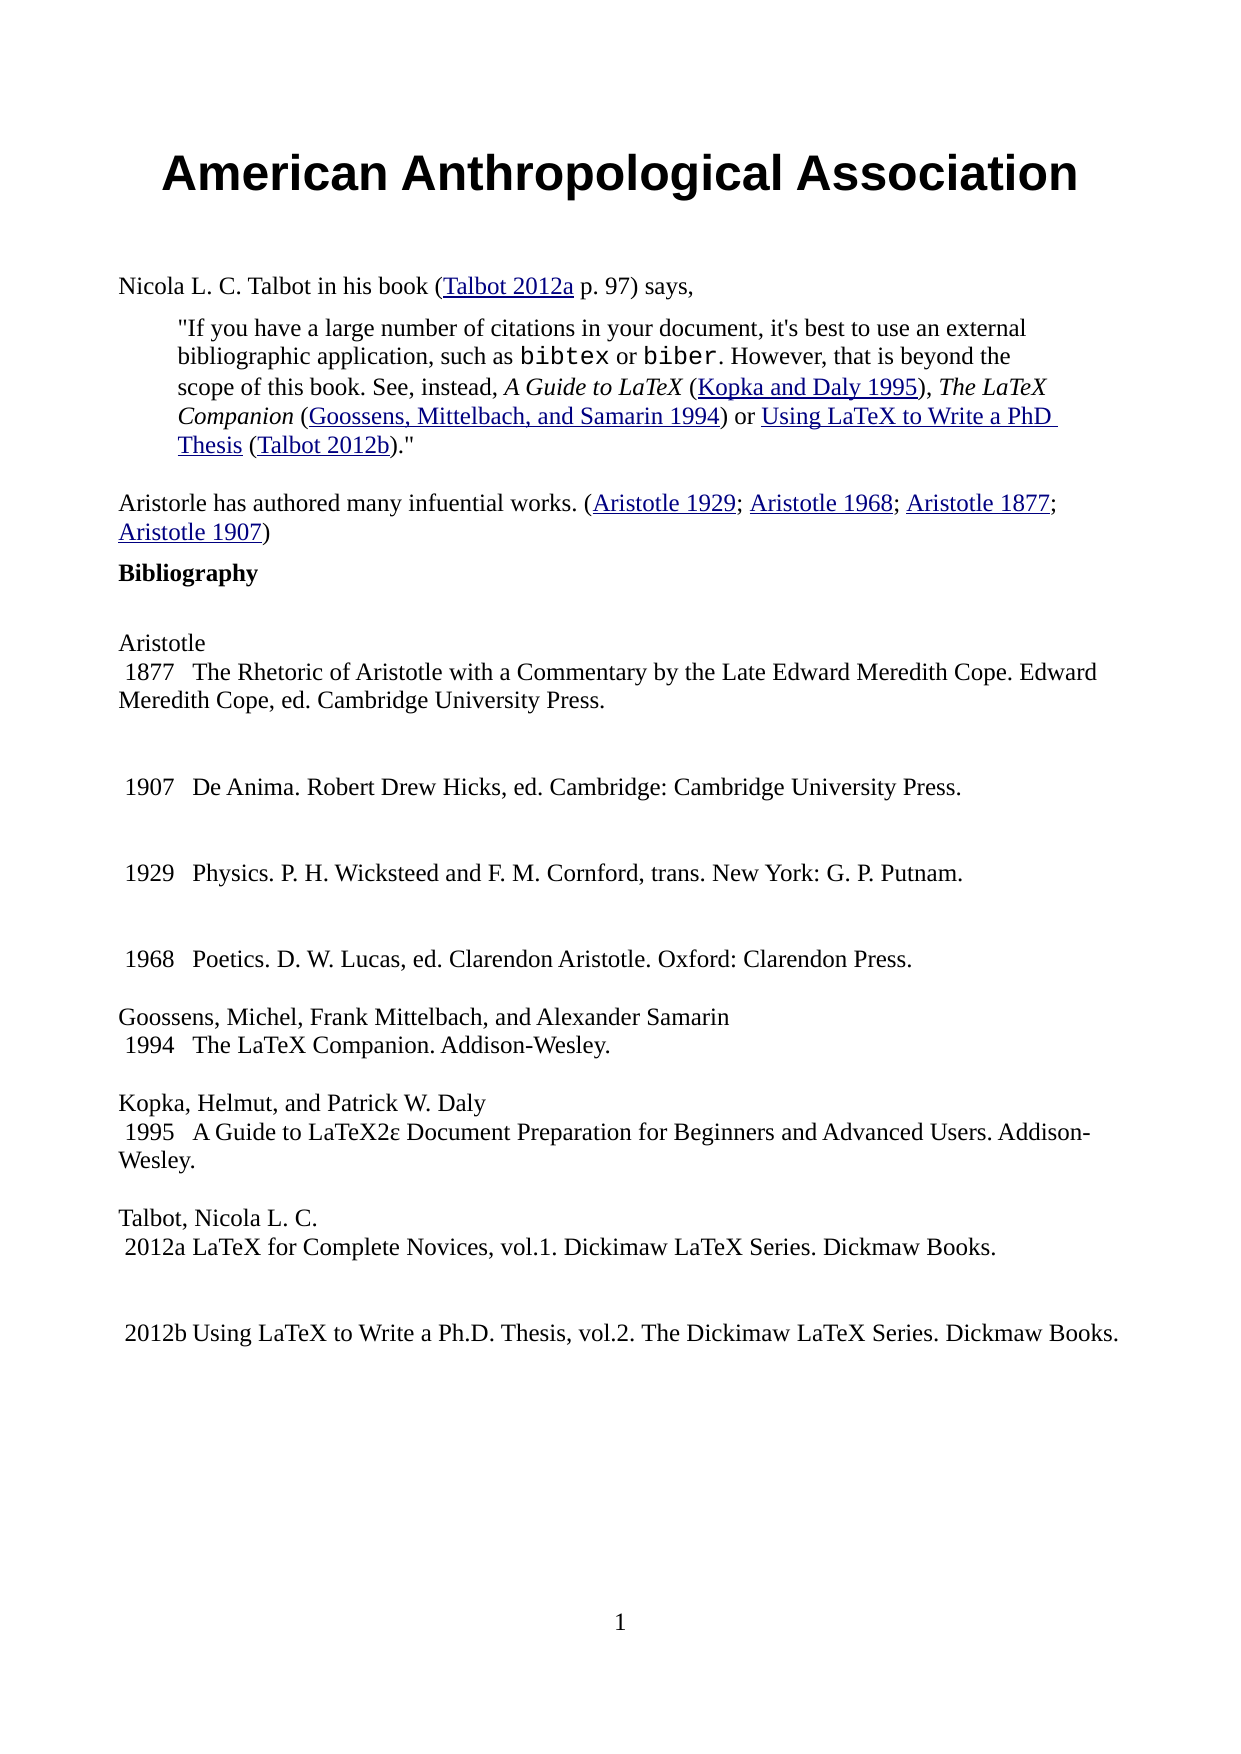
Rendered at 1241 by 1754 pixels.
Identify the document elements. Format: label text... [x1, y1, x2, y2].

text Kopka, Helmut, and Patrick W. Daly 1995 A Guide to LaTeX2ε Document Preparation for Beginners and Advanced Users. Addison-Wesley. [118, 1059, 1122, 1174]
text Aristotle 1877 The Rhetoric of Aristotle with a Commentary by the Late Edward Meredith Cope. Edward Meredith Cope, ed. Cambridge University Press. [118, 599, 1122, 714]
text "If you have a large number of citations in your document, it's best to use an external bibliographic application, such as bibtex or biber. However, that is beyond the scope of this book. See, instead, A Guide to LaTeX (Kopka and Daly 1995), The LaTeX Companion (Goossens, Mittelbach, and Samarin 1994) or Using LaTeX to Write a PhD Thesis (Talbot 2012b)." [177, 313, 1063, 458]
text 2012b Using LaTeX to Write a Ph.D. Thesis, vol.2. The Dickimaw LaTeX Series. Dickmaw Books. [118, 1261, 1122, 1347]
text Bibliography [118, 558, 1122, 587]
text Goossens, Michel, Frank Mittelbach, and Alexander Samarin 1994 The LaTeX Companion. Addison-Wesley. [118, 973, 1122, 1059]
text 1968 Poetics. D. W. Lucas, ed. Clarendon Aristotle. Oxford: Clarendon Press. [118, 887, 1122, 973]
text 1929 Physics. P. H. Wicksteed and F. M. Cornford, trans. New York: G. P. Putnam. [118, 801, 1122, 887]
text Aristorle has authored many infuential works. (Aristotle 1929; Aristotle 1968; Aristotle 1877; Aristotle 1907) [118, 488, 1122, 546]
text 1907 De Anima. Robert Drew Hicks, ed. Cambridge: Cambridge University Press. [118, 714, 1122, 801]
title American Anthropological Association [118, 143, 1122, 201]
text Talbot, Nicola L. C. 2012a LaTeX for Complete Novices, vol.1. Dickimaw LaTeX Series. Dickmaw Books. [118, 1174, 1122, 1261]
text Nicola L. C. Talbot in his book (Talbot 2012a p. 97) says, [118, 271, 1122, 300]
text Jambunathan K [118, 226, 1122, 259]
